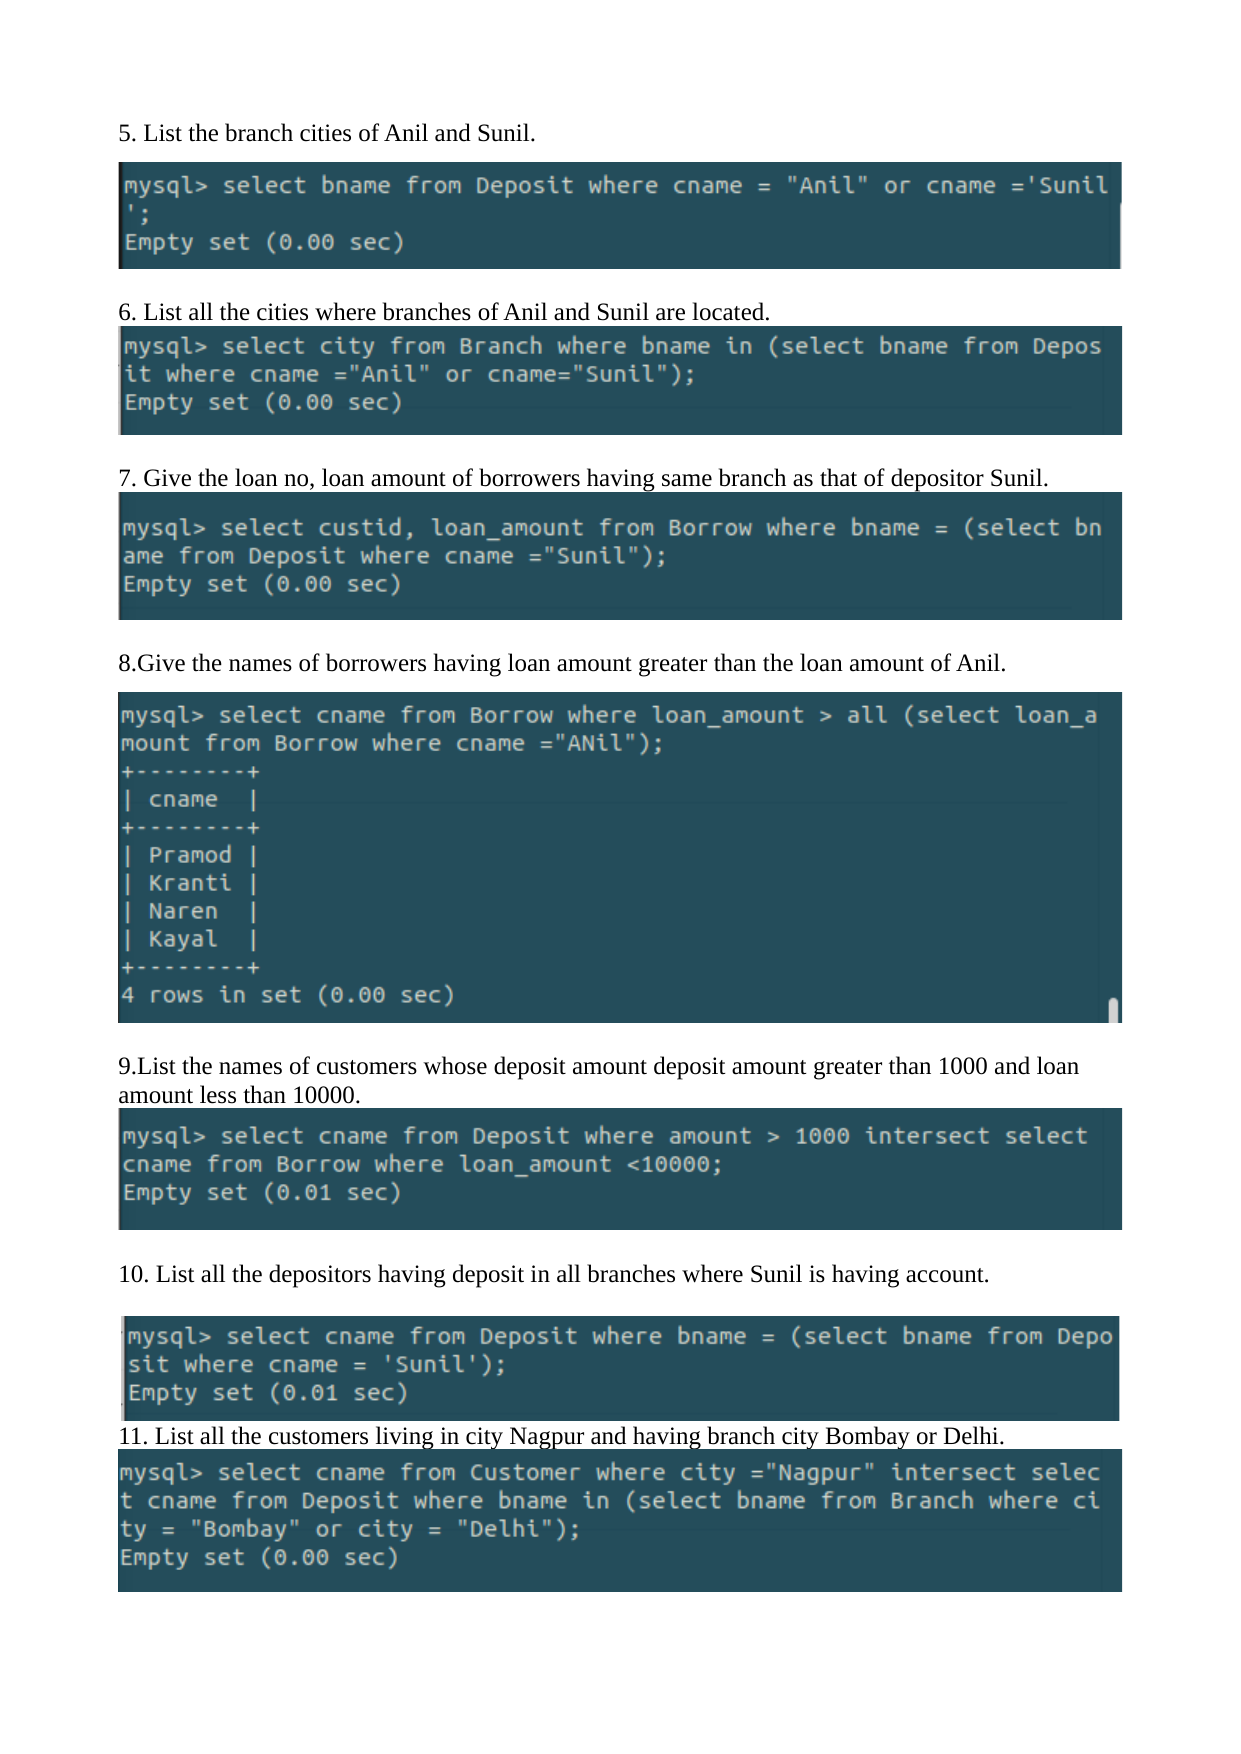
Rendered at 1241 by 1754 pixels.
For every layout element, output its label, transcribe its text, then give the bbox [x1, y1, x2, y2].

text 7. Give the loan no, loan amount of borrowers having same branch as that of depositor Sunil. [118, 463, 1122, 492]
picture [118, 492, 1123, 620]
picture [121, 1316, 1120, 1421]
text 6. List all the cities where branches of Anil and Sunil are located. [118, 297, 1122, 326]
picture [118, 1108, 1123, 1230]
text 10. List all the depositors having deposit in all branches where Sunil is having account. [118, 1259, 1122, 1287]
text 8.Give the names of borrowers having loan amount greater than the loan amount of Anil. [118, 648, 1122, 677]
text 5. List the branch cities of Anil and Sunil. [118, 118, 1122, 147]
picture [118, 692, 1123, 1023]
picture [118, 1449, 1123, 1592]
text 11. List all the customers living in city Nagpur and having branch city Bombay or Delhi. [118, 1316, 1122, 1449]
picture [118, 162, 1122, 269]
text 9.List the names of customers whose deposit amount deposit amount greater than 1000 and loan amount less than 10000. [118, 1051, 1122, 1108]
picture [118, 326, 1123, 435]
